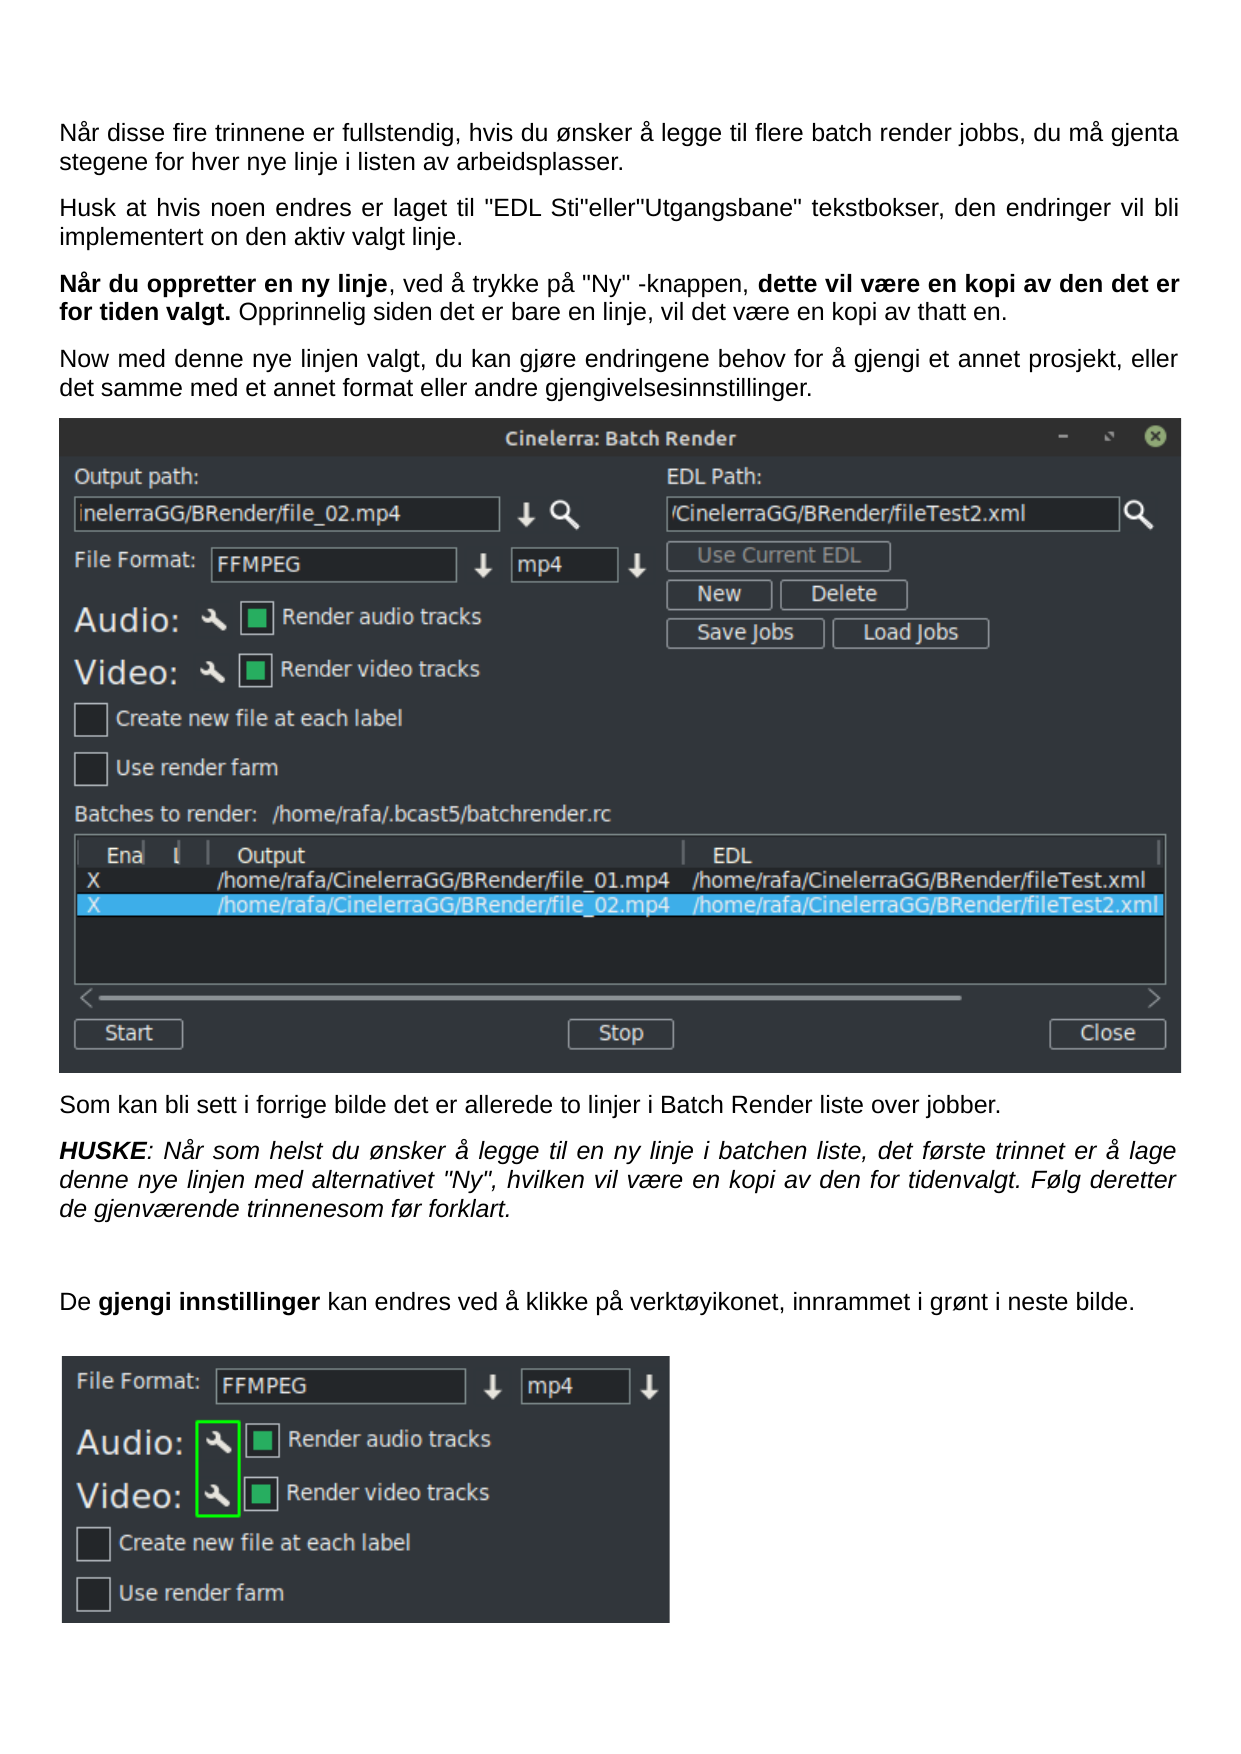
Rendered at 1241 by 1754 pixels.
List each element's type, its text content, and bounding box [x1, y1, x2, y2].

text Når disse fire trinnene er fullstendig, hvis du ønsker å legge til flere batch render jobbs, du må gjenta stegene for hver nye linje i listen av arbeidsplasser. [59, 118, 1181, 176]
text Now med denne nye linjen valgt, du kan gjøre endringene behov for å gjengi et annet prosjekt, eller det samme med et annet format eller andre gjengivelsesinnstillinger. [59, 344, 1181, 401]
text Husk at hvis noen endres er laget til "EDL Sti"eller"Utgangsbane" tekstbokser, den endringer vil bli implementert on den aktiv valgt linje. [59, 193, 1181, 251]
picture [59, 418, 1182, 1073]
text HUSKE: Når som helst du ønsker å legge til en ny linje i batchen liste, det første trinnet er å lage denne nye linjen med alternativet "Ny", hvilken vil være en kopi av den for tidenvalgt. Følg deretter de gjenværende trinnenesom før forklart. [59, 1136, 1181, 1223]
text Når du oppretter en ny linje, ved å trykke på "Ny" -knappen, dette vil være en kopi av den det er for tiden valgt. Opprinnelig siden det er bare en linje, vil det være en kopi av thatt en. [59, 268, 1181, 326]
text De gjengi innstillinger kan endres ved å klikke på verktøyikonet, innrammet i grønt i neste bilde. [59, 1287, 1181, 1316]
picture [61, 1356, 670, 1623]
text Som kan bli sett i forrige bilde det er allerede to linjer i Batch Render liste over jobber. [59, 1073, 1181, 1119]
